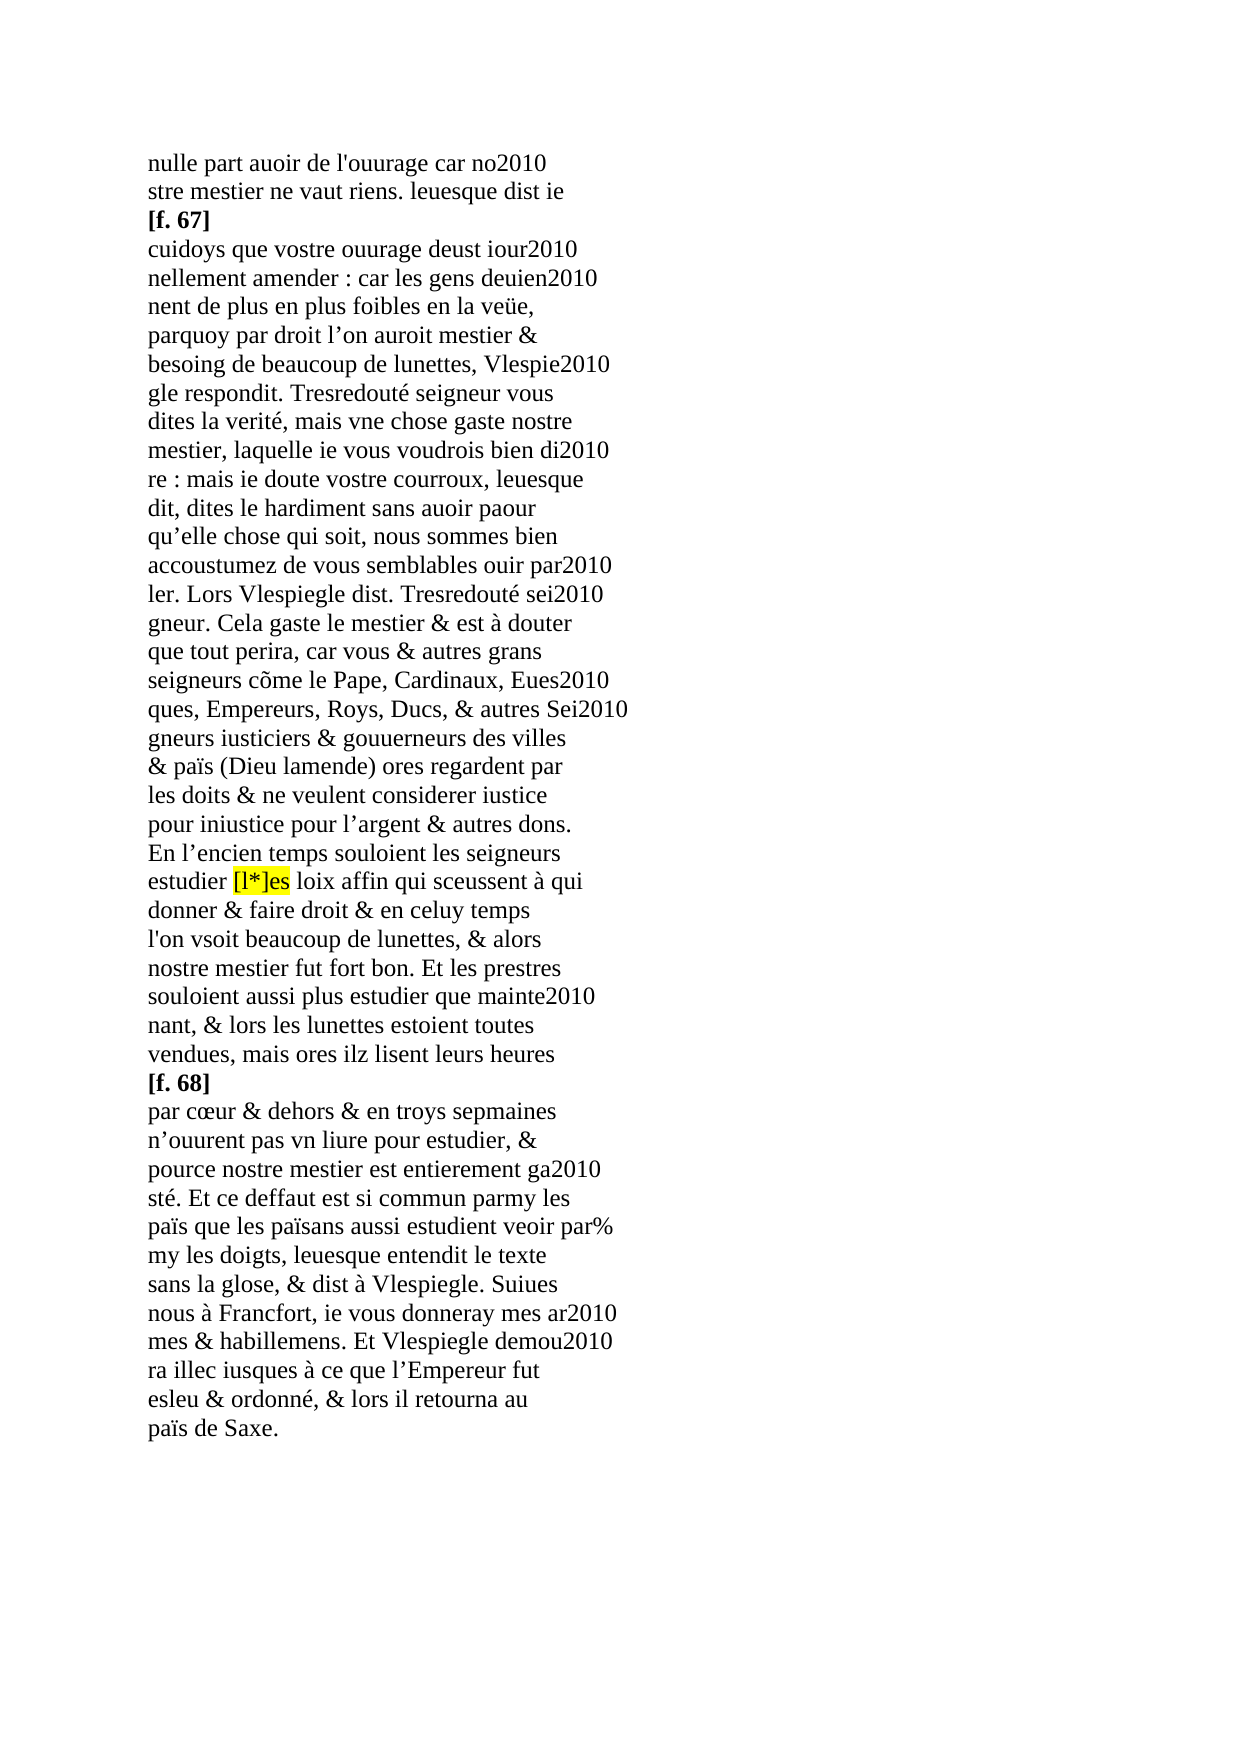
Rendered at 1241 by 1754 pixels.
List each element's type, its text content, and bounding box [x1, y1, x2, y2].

text par cœur & dehors & en troys sepmaines n’ouurent pas vn liure pour estudier, & pource nostre mestier est entierement ga2010 sté. Et ce deffaut est si commun parmy les païs que les païsans aussi estudient veoir par% my les doigts, leuesque entendit le texte sans la glose, & dist à Vlespiegle. Suiues nous à Francfort, ie vous donneray mes ar2010 mes & habillemens. Et Vlespiegle demou2010 ra illec iusques à ce que l’Empereur fut esleu & ordonné, & lors il retourna au païs de Saxe. [148, 1096, 1093, 1441]
text cuidoys que vostre ouurage deust iour2010 nellement amender : car les gens deuien2010 nent de plus en plus foibles en la veüe, parquoy par droit l’on auroit mestier & besoing de beaucoup de lunettes, Vlespie2010 gle respondit. Tresredouté seigneur vous dites la verité, mais vne chose gaste nostre mestier, laquelle ie vous voudrois bien di2010 re : mais ie doute vostre courroux, leuesque dit, dites le hardiment sans auoir paour qu’elle chose qui soit, nous sommes bien accoustumez de vous semblables ouir par2010 ler. Lors Vlespiegle dist. Tresredouté sei2010 gneur. Cela gaste le mestier & est à douter que tout perira, car vous & autres grans seigneurs cõme le Pape, Cardinaux, Eues2010 ques, Empereurs, Roys, Ducs, & autres Sei2010 gneurs iusticiers & gouuerneurs des villes & païs (Dieu lamende) ores regardent par les doits & ne veulent considerer iustice pour iniustice pour l’argent & autres dons. En l’encien temps souloient les seigneurs estudier [l*]es loix affin qui sceussent à qui donner & faire droit & en celuy temps l'on vsoit beaucoup de lunettes, & alors nostre mestier fut fort bon. Et les prestres souloient aussi plus estudier que mainte2010 nant, & lors les lunettes estoient toutes vendues, mais ores ilz lisent leurs heures [f. 68] [148, 234, 1093, 1096]
text SVr vn iour les electeurs furent discors qui seroit empereur de Romme si fut le conte de sup2010 pellẽbourg à ce esleu, si estoient encore des autres qui par force le cuydoient estre & ainsi conuiendroit au Roy nouuel2010 lement esleu gesir troys semaines deuant francfort, attendant tous ceux qui y vou2010 droient combatre, si que grand multitude si assembla. Ce apparceut aussi Vlespiegle & pensa plusieurs seigneurs, si assembleront ilz me donneront quelque chose quand ne seroit qu’vne armure d’argent i’y veux aller Quand Vlespiegle vint pres de Franc2010 fort il trouua leuesque de treuere & pource qu’il estoit meruelleusement vestu si deman% da leuesque quel homme il estoit, Vle2010 spiegle dist. Ie suis vn faiseur de lu2010 netes & vient de Brabant, & ne puis nulle part auoir de l'ouurage car no2010 stre mestier ne vaut riens. leuesque dist ie [f. 67] [148, 148, 1093, 234]
